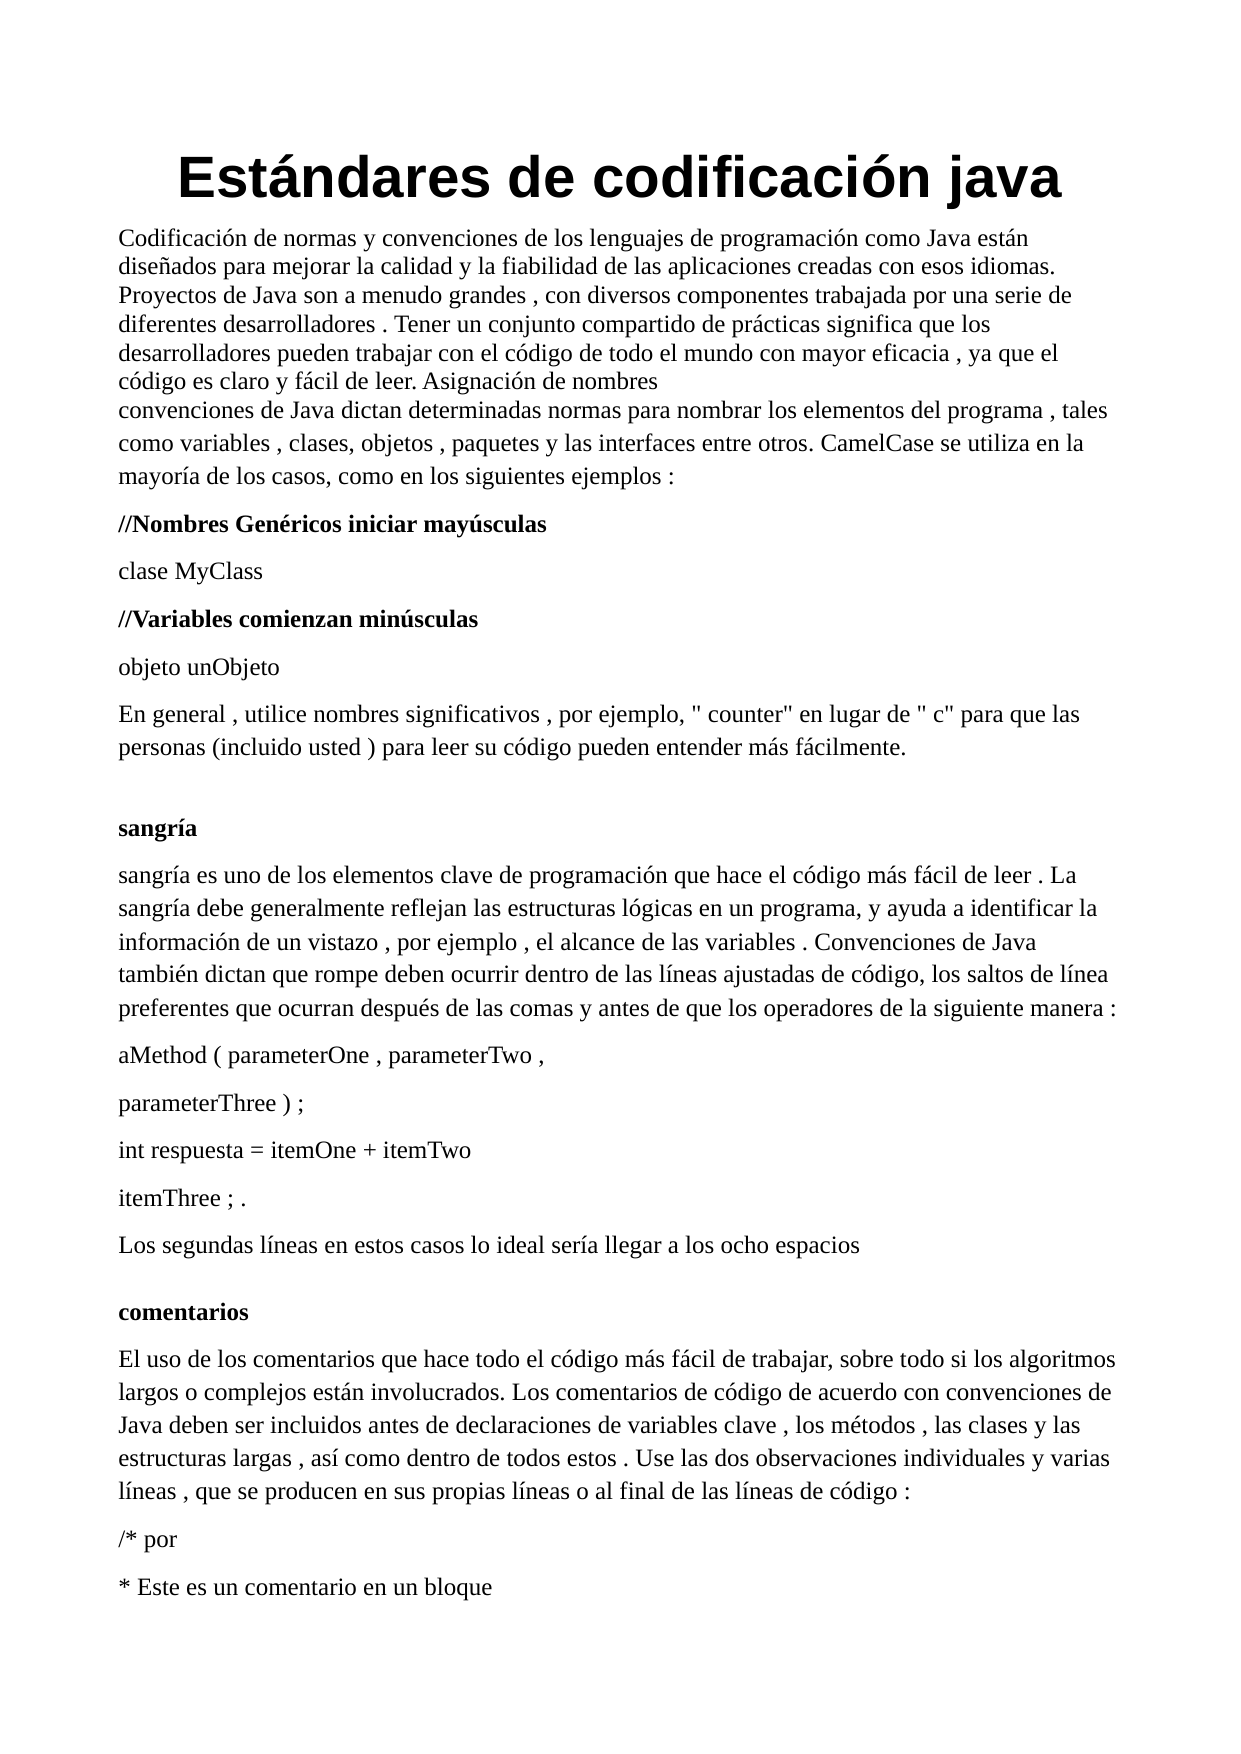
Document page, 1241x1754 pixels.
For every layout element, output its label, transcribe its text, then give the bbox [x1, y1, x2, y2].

title Estándares de codificación java [118, 143, 1122, 210]
text Codificación de normas y convenciones de los lenguajes de programación como Java están diseñados para mejorar la calidad y la fiabilidad de las aplicaciones creadas con esos idiomas. Proyectos de Java son a menudo grandes , con diversos componentes trabajada por una serie de diferentes desarrolladores . Tener un conjunto compartido de prácticas significa que los desarrolladores pueden trabajar con el código de todo el mundo con mayor eficacia , ya que el código es claro y fácil de leer. Asignación de nombres [118, 223, 1122, 395]
text //Nombres Genéricos iniciar mayúsculas [118, 509, 1122, 538]
text * Este es un comentario en un bloque [118, 1572, 1122, 1600]
text aMethod ( parameterOne , parameterTwo , [118, 1040, 1122, 1069]
text Los segundas líneas en estos casos lo ideal sería llegar a los ocho espacios comentarios [118, 1231, 1122, 1325]
text sangría es uno de los elementos clave de programación que hace el código más fácil de leer . La sangría debe generalmente reflejan las estructuras lógicas en un programa, y ayuda a identificar la información de un vistazo , por ejemplo , el alcance de las variables . Convenciones de Java también dictan que rompe deben ocurrir dentro de las líneas ajustadas de código, los saltos de línea preferentes que ocurran después de las comas y antes de que los operadores de la siguiente manera : [118, 861, 1122, 1021]
text /* por [118, 1524, 1122, 1553]
text objeto unObjeto [118, 652, 1122, 680]
text parameterThree ) ; [118, 1088, 1122, 1117]
text El uso de los comentarios que hace todo el código más fácil de trabajar, sobre todo si los algoritmos largos o complejos están involucrados. Los comentarios de código de acuerdo con convenciones de Java deben ser incluidos antes de declaraciones de variables clave , los métodos , las clases y las estructuras largas , así como dentro de todos estos . Use las dos observaciones individuales y varias líneas , que se producen en sus propias líneas o al final de las líneas de código : [118, 1344, 1122, 1505]
text int respuesta = itemOne + itemTwo [118, 1135, 1122, 1164]
text itemThree ; . [118, 1183, 1122, 1212]
text En general , utilice nombres significativos , por ejemplo, " counter" en lugar de " c" para que las personas (incluido usted ) para leer su código pueden entender más fácilmente. [118, 699, 1122, 761]
text //Variables comienzan minúsculas [118, 604, 1122, 633]
text clase MyClass [118, 556, 1122, 585]
text sangría [118, 780, 1122, 842]
text convenciones de Java dictan determinadas normas para nombrar los elementos del programa , tales como variables , clases, objetos , paquetes y las interfaces entre otros. CamelCase se utiliza en la mayoría de los casos, como en los siguientes ejemplos : [118, 395, 1122, 490]
